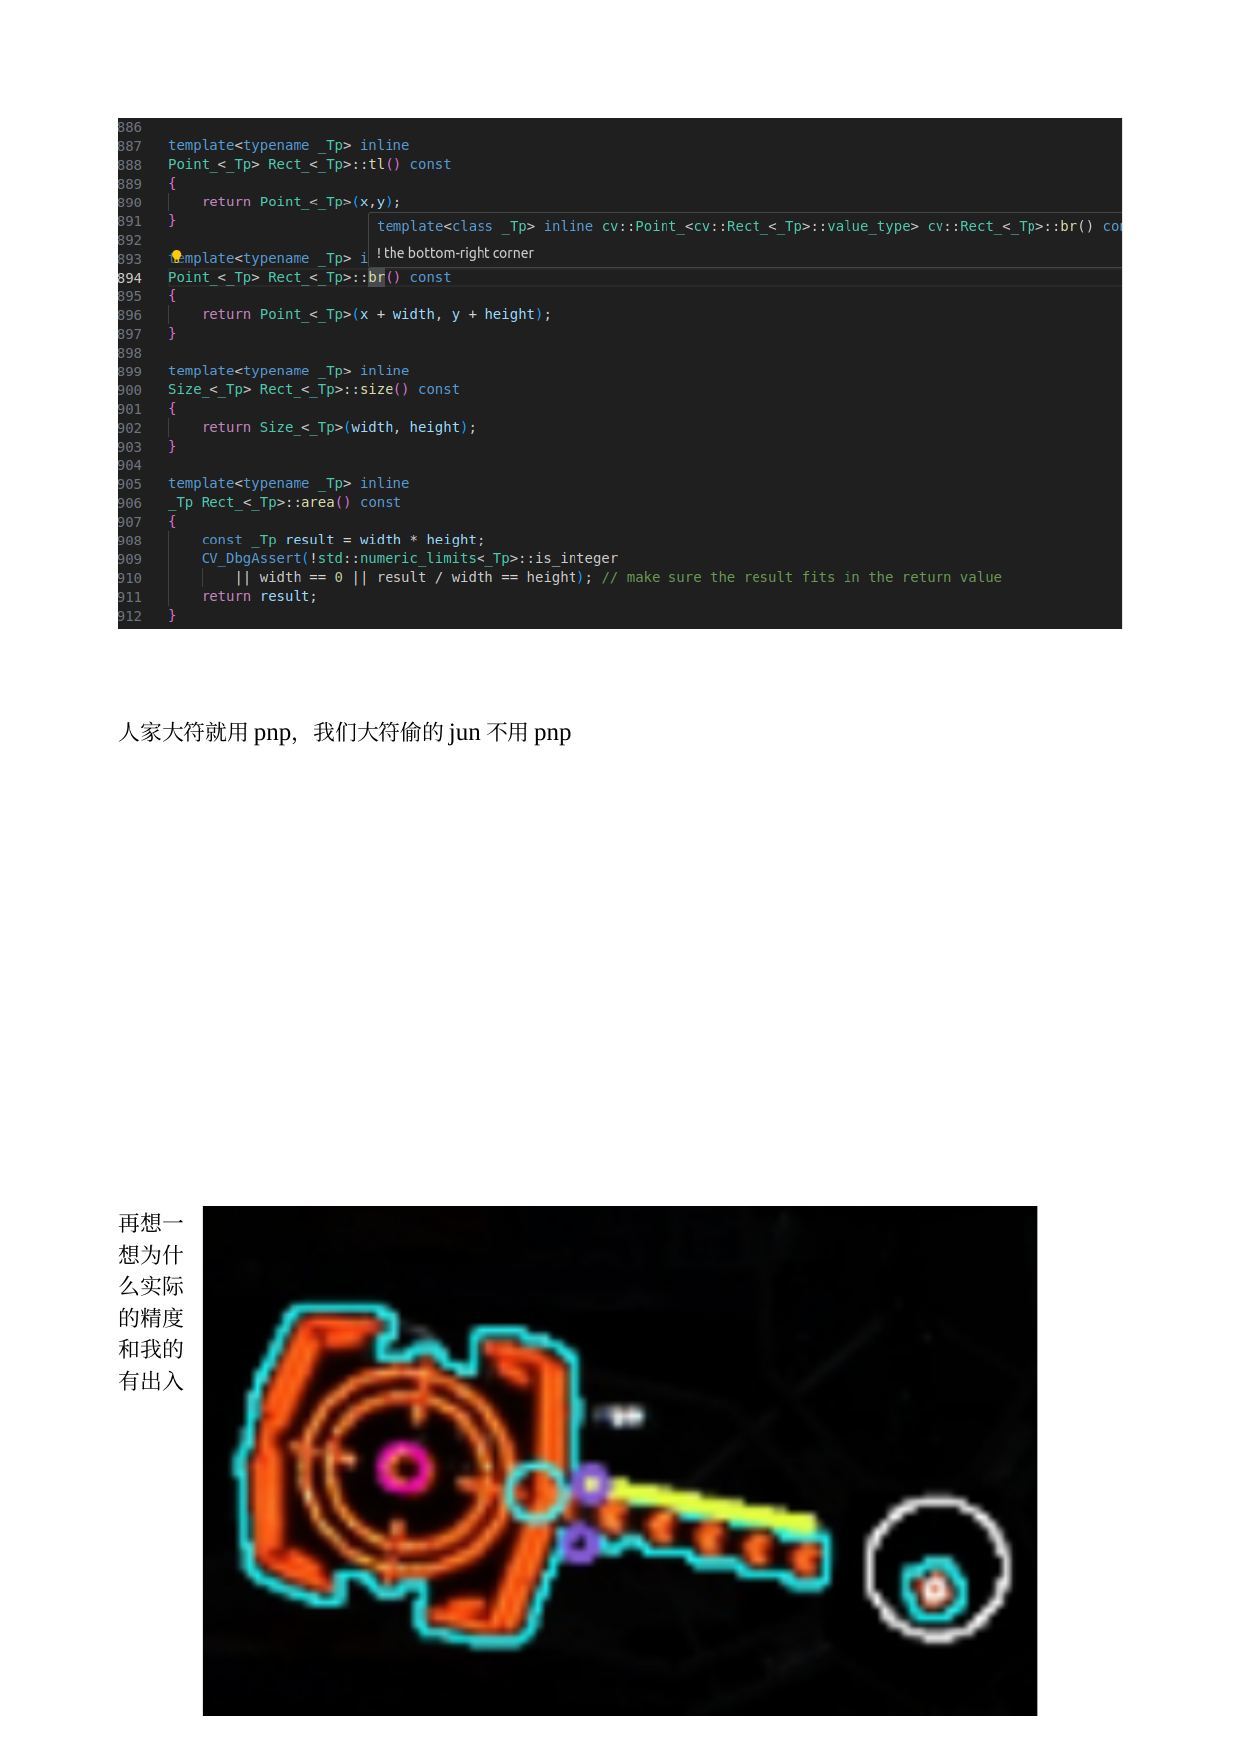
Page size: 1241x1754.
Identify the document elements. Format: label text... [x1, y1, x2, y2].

picture [118, 118, 1123, 629]
text 再想一想为什么实际的精度和我的有出入 [118, 1207, 202, 1395]
text [1038, 1207, 1122, 1395]
picture [202, 1206, 1038, 1716]
text 人家大符就用pnp，我们大符偷的jun不用pnp [118, 715, 1122, 747]
